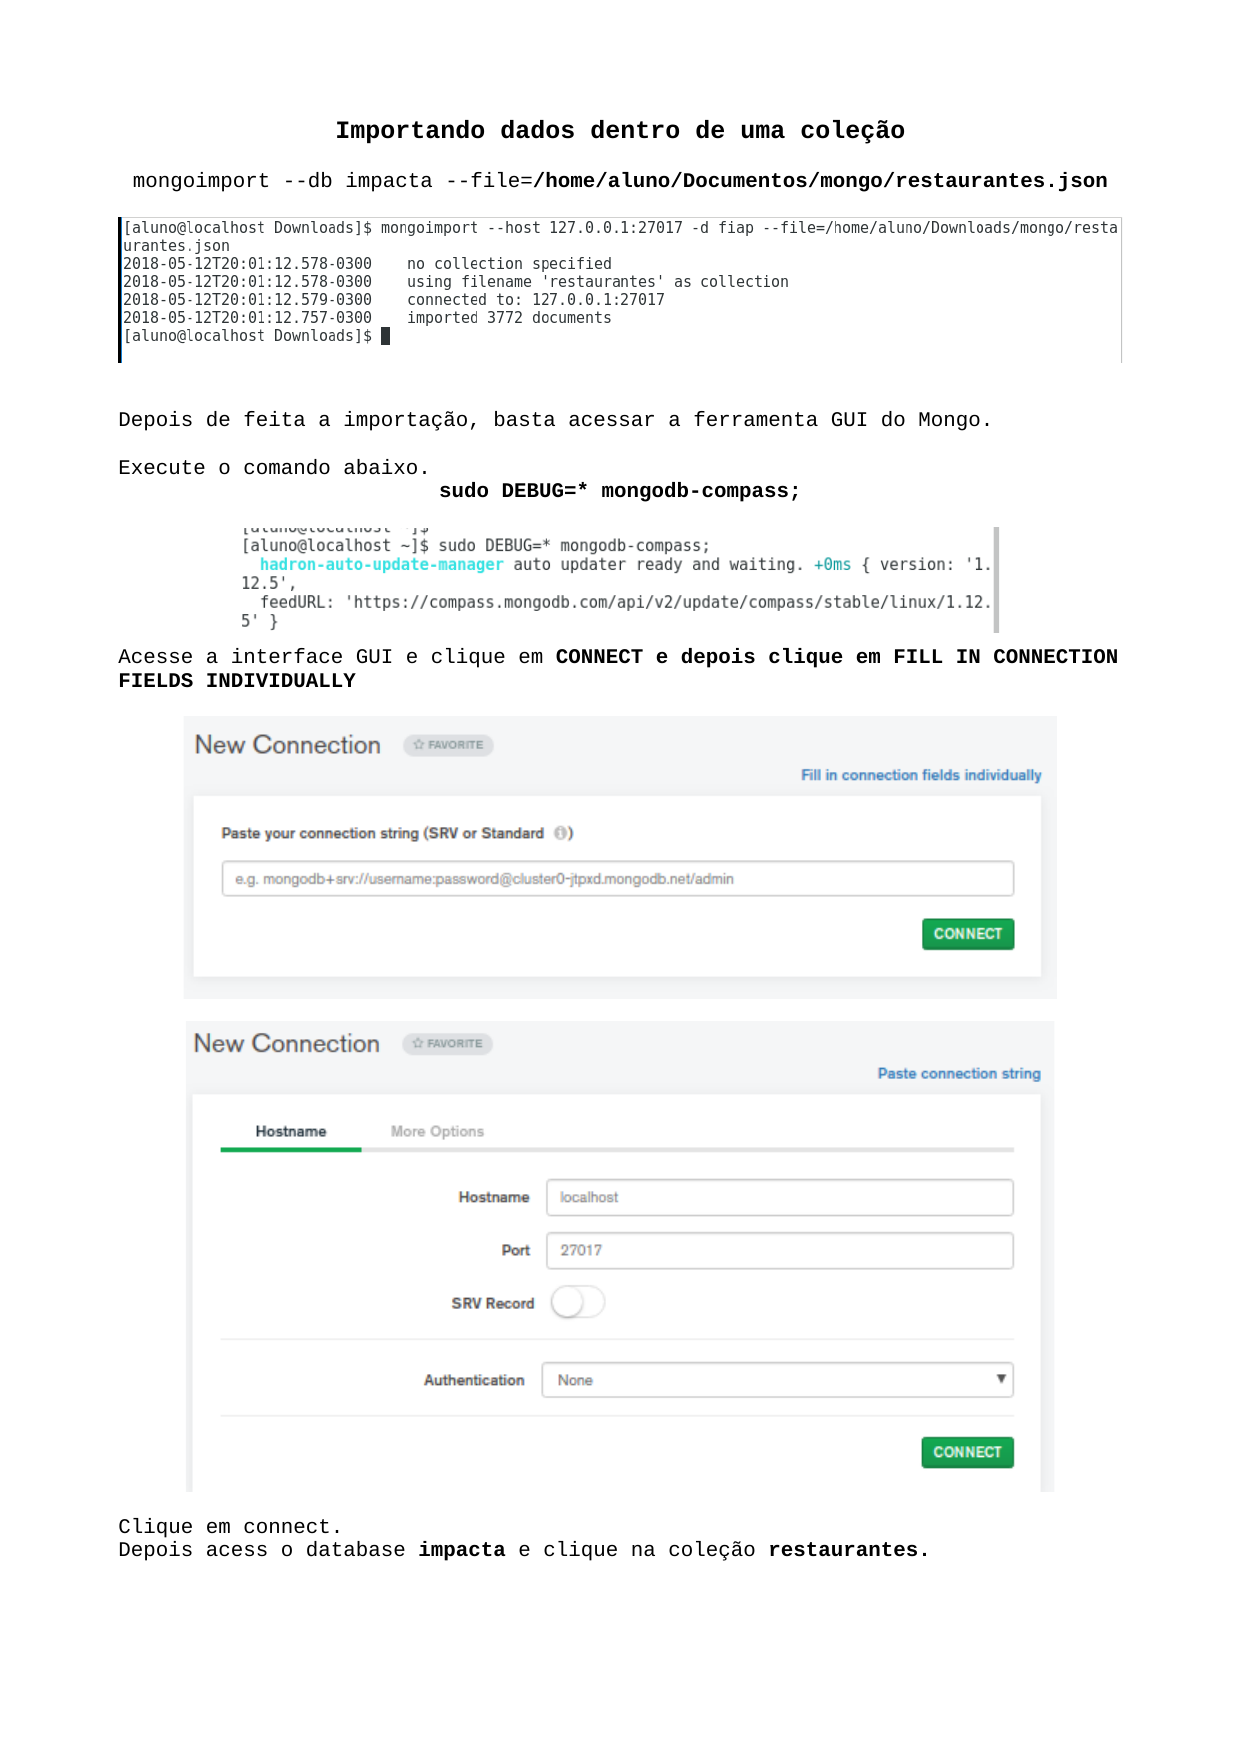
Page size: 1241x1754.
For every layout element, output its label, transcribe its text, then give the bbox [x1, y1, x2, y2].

text Clique em connect. [118, 1516, 1122, 1539]
picture [185, 1021, 1055, 1492]
text sudo DEBUG=* mongodb-compass; [118, 480, 1122, 504]
text Importando dados dentro de uma coleção mongoimport --db impacta --file=/home/aluno/Documentos/mongo/restaurantes.json [118, 118, 1122, 194]
picture [118, 217, 1123, 363]
text Execute o comando abaixo. [118, 457, 1122, 480]
text Depois de feita a importação, basta acessar a ferramenta GUI do Mongo. [118, 363, 1122, 433]
picture [241, 527, 1000, 633]
picture [183, 716, 1057, 999]
text Acesse a interface GUI e clique em CONNECT e depois clique em FILL IN CONNECTION FIELDS INDIVIDUALLY [118, 646, 1122, 693]
text Depois acess o database impacta e clique na coleção restaurantes. [118, 1539, 1122, 1563]
